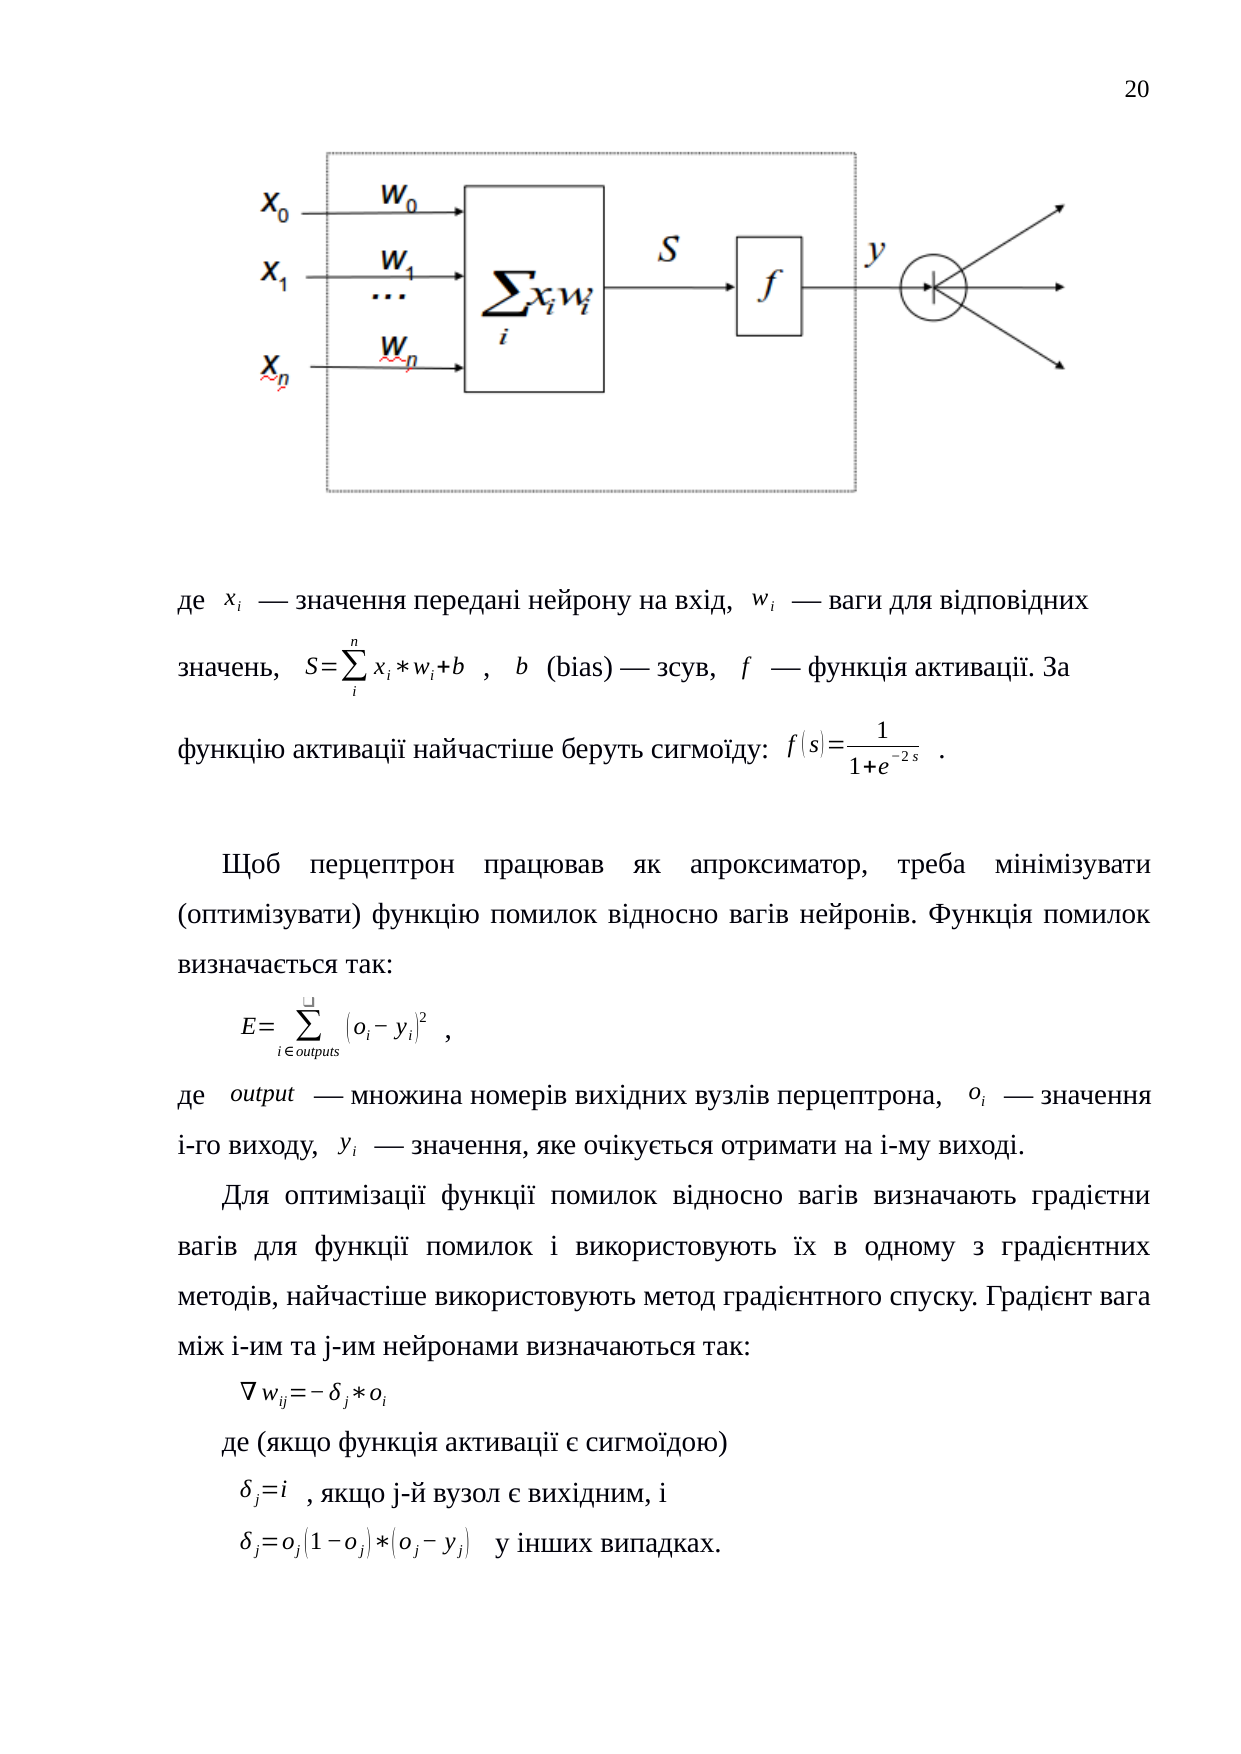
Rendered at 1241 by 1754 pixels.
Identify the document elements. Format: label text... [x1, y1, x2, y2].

text де— значення передані нейрону на вхід,— ваги для відповідних значень, , (bias) — зсув, — функція активації. За функцію активації найчастіше беруть сигмоїду:. [177, 582, 1152, 779]
text де (якщо функція активації є сигмоїдою) [177, 1424, 1152, 1458]
text Щоб перцептрон працював як апроксиматор, треба мінімізувати (оптимізувати) функцію помилок відносно вагів нейронів. Функція помилок визначається так: [177, 846, 1152, 980]
picture [245, 118, 1084, 515]
text , [177, 997, 1152, 1060]
text де — множина номерів вихідних вузлів перцептрона, — значення i-го виходу,— значення, яке очікується отримати на i-му виході. [177, 1077, 1152, 1161]
text Для оптимізації функції помилок відносно вагів визначають градієтни вагів для функції помилок і використовують їх в одному з градієнтних методів, найчастіше використовують метод градієнтного спуску. Градієнт вага між i-им та j-им нейронами визначаються так: [177, 1177, 1152, 1362]
text , якщо j-й вузол є вихідним, і [177, 1475, 1152, 1509]
text у інших випадках. [177, 1526, 1152, 1561]
